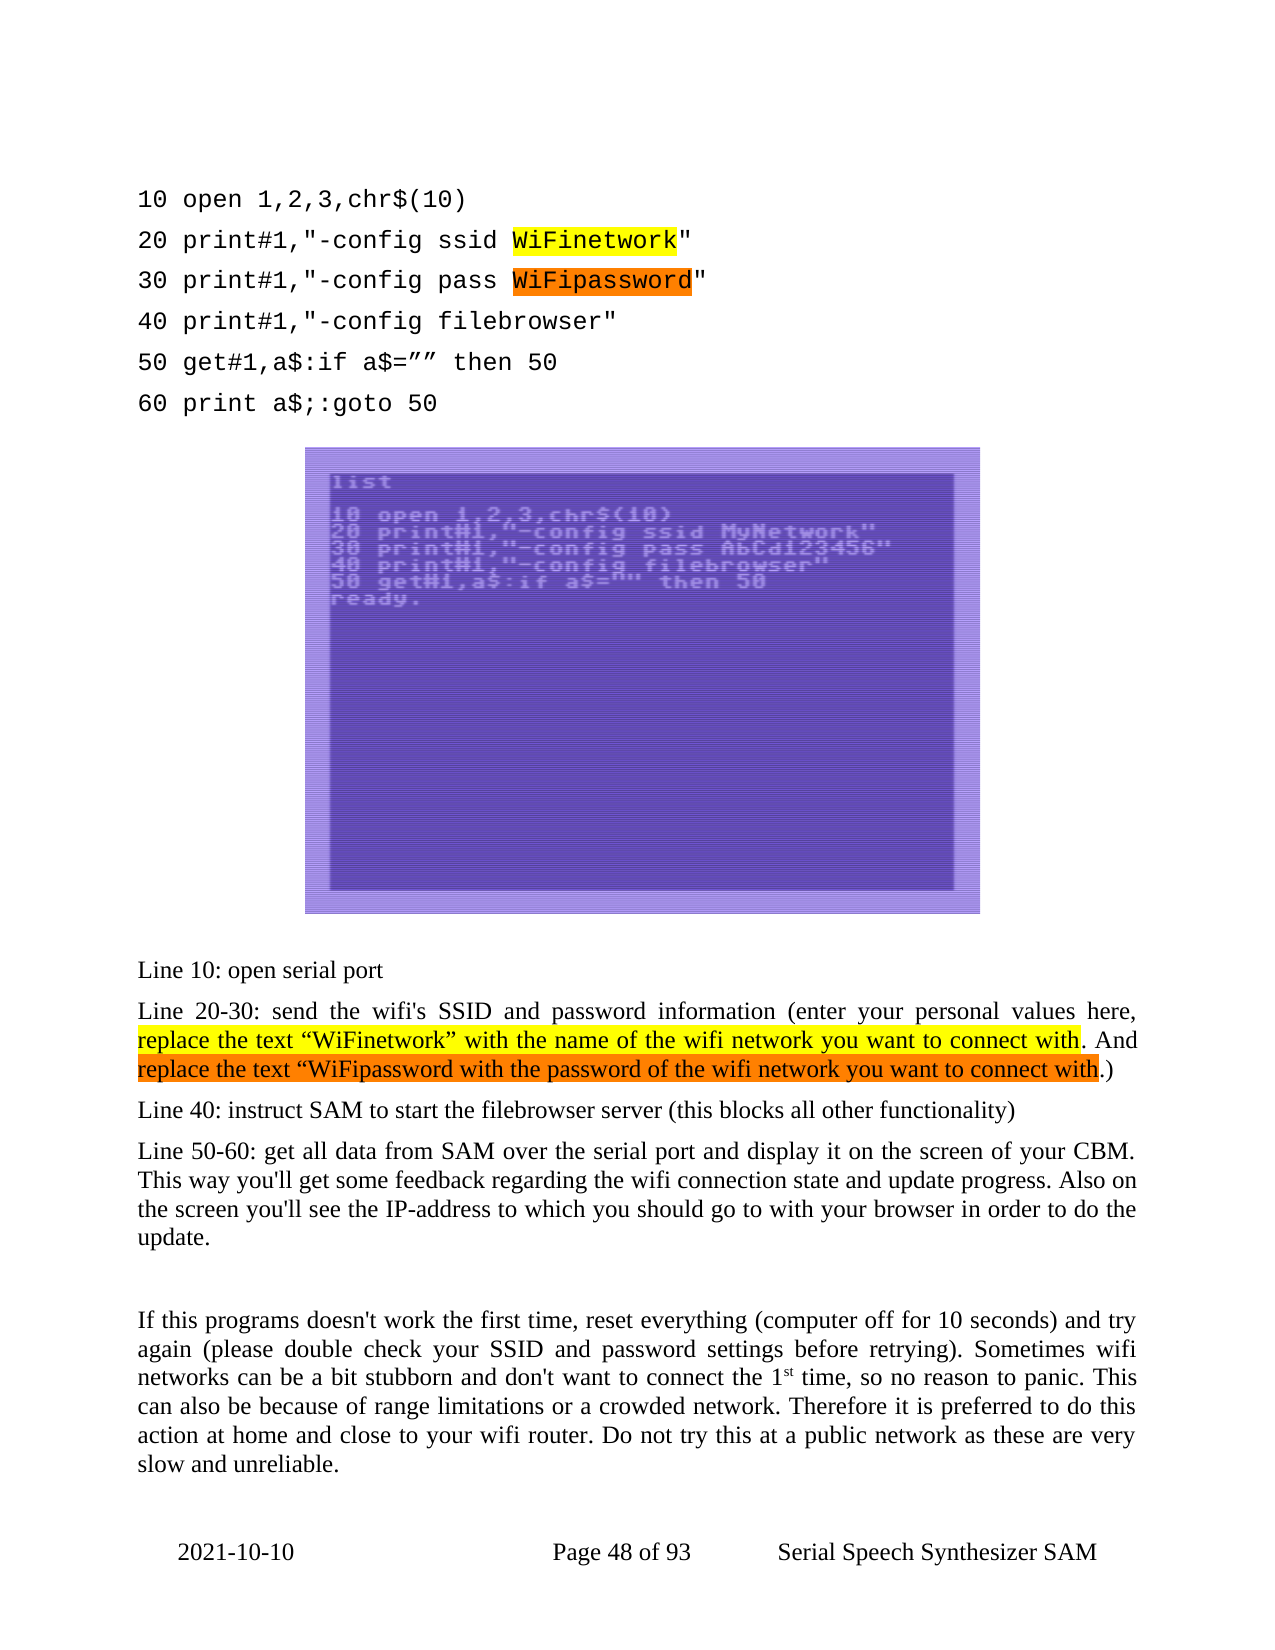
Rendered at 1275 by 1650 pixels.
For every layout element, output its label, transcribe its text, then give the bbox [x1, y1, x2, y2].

text 60 print a$;:goto 50 [137, 391, 1138, 419]
text Line 20-30: send the wifi's SSID and password information (enter your personal values here, replace the text “WiFinetwork” with the name of the wifi network you want to connect with. And replace the text “WiFipassword with the password of the wifi network you want to connect with.) [137, 996, 1138, 1082]
text Line 10: open serial port [137, 955, 1138, 984]
text 20 print#1,"-config ssid WiFinetwork" [137, 227, 1138, 256]
text 40 print#1,"-config filebrowser" [137, 309, 1138, 337]
text 30 print#1,"-config pass WiFipassword" [137, 268, 1138, 296]
text Line 40: instruct SAM to start the filebrowser server (this blocks all other functionality) [137, 1095, 1138, 1124]
text 10 open 1,2,3,chr$(10) [137, 186, 1138, 215]
picture [305, 447, 981, 914]
text If this programs doesn't work the first time, reset everything (computer off for 10 seconds) and try again (please double check your SSID and password settings before retrying). Sometimes wifi networks can be a bit stubborn and don't want to connect the 1st time, so no reason to panic. This can also be because of range limitations or a crowded network. Therefore it is preferred to do this action at home and close to your wifi router. Do not try this at a public network as these are very slow and unreliable. [137, 1305, 1138, 1477]
text Line 50-60: get all data from SAM over the serial port and display it on the screen of your CBM. This way you'll get some feedback regarding the wifi connection state and update progress. Also on the screen you'll see the IP-address to which you should go to with your browser in order to do the update. [137, 1136, 1138, 1251]
text 50 get#1,a$:if a$=”” then 50 [137, 350, 1138, 378]
